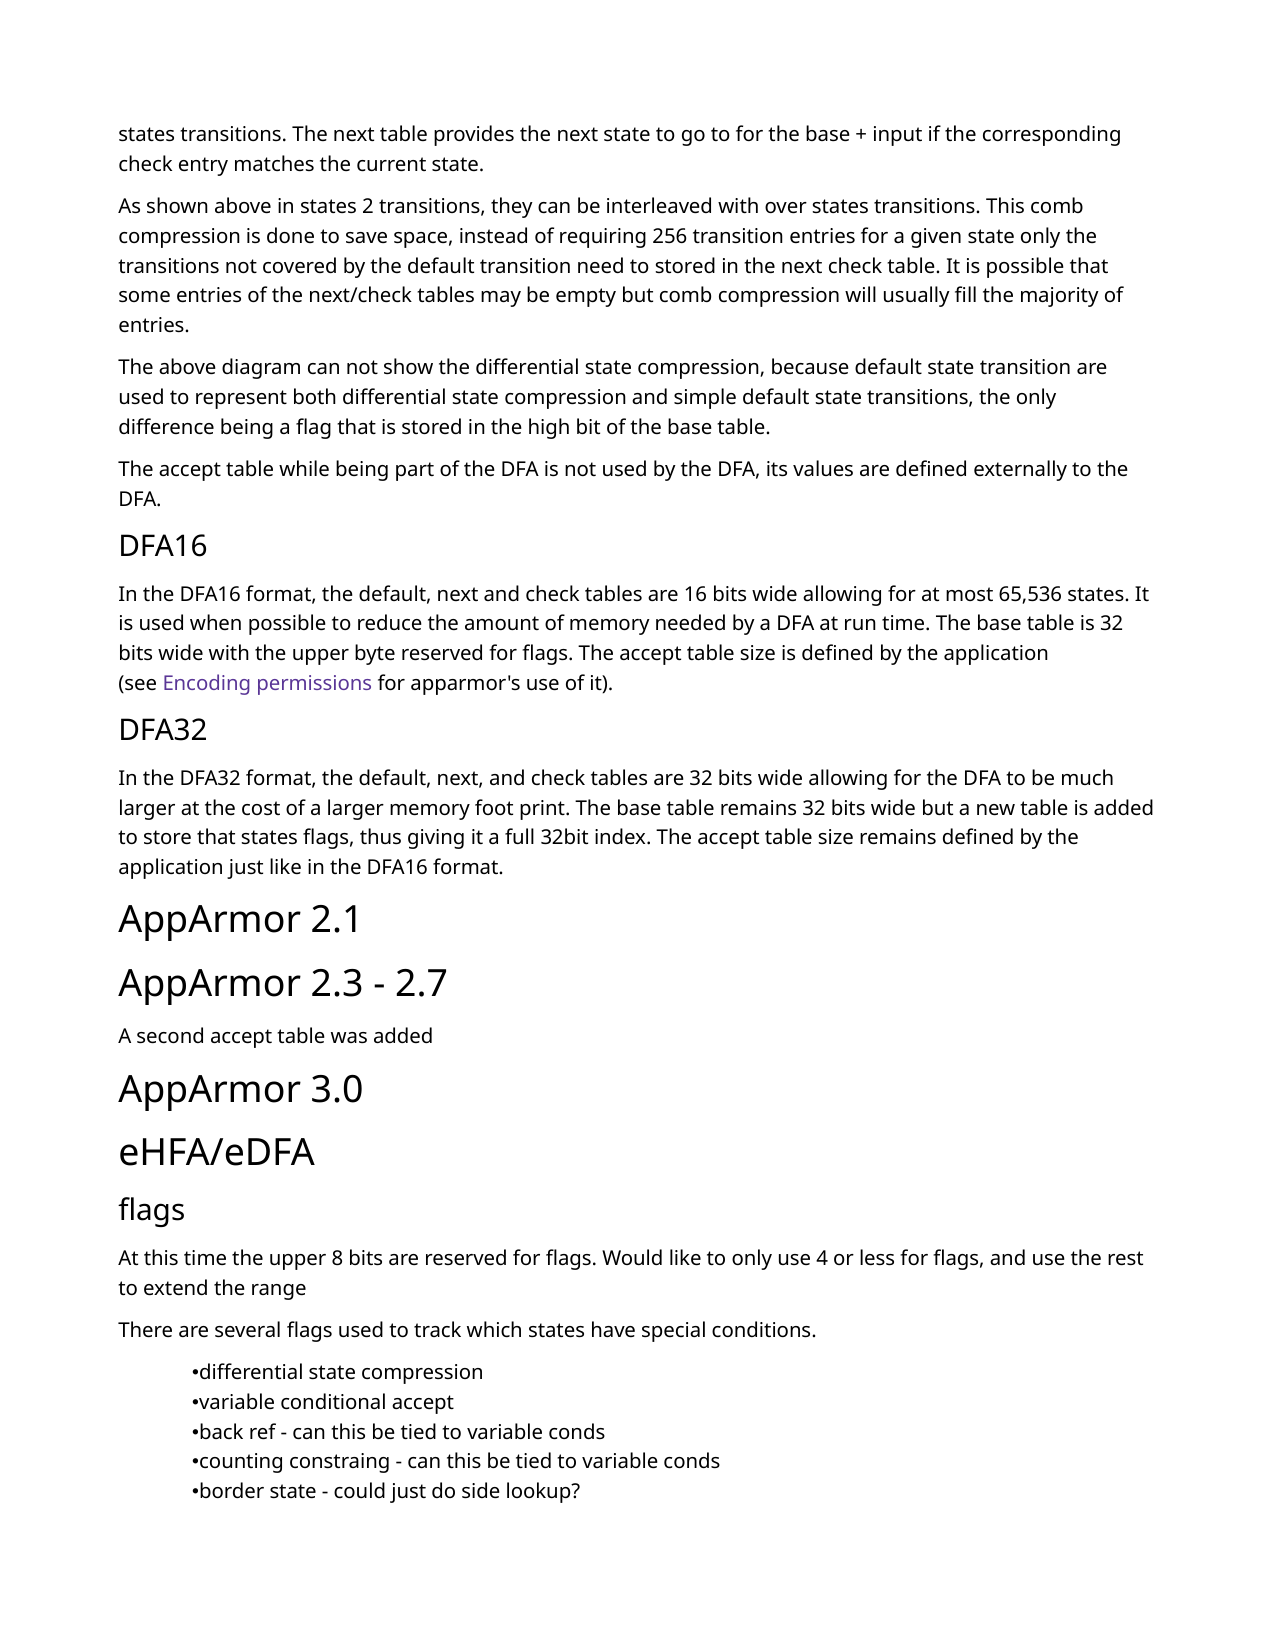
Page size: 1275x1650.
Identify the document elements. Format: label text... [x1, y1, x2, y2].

subtitle AppArmor 2.3 - 2.7 [118, 956, 1157, 1007]
subtitle DFA32 [118, 708, 1157, 749]
text As shown above in states 2 transitions, they can be interleaved with over states transitions. This comb compression is done to save space, instead of requiring 256 transition entries for a given state only the transitions not covered by the default transition need to stored in the next check table. It is possible that some entries of the next/check tables may be empty but comb compression will usually fill the majority of entries. [118, 190, 1157, 338]
subtitle eHFA/eDFA [118, 1126, 1157, 1177]
text There are several flags used to track which states have special conditions. [118, 1314, 1157, 1343]
list border state - could just do side lookup? [118, 1475, 1157, 1504]
text The above diagram can not show the differential state compression, because default state transition are used to represent both differential state compression and simple default state transitions, the only difference being a flag that is stored in the high bit of the base table. [118, 351, 1157, 440]
subtitle AppArmor 2.1 [118, 893, 1157, 944]
text A second accept table was added [118, 1020, 1157, 1049]
text The accept table while being part of the DFA is not used by the DFA, its values are defined externally to the DFA. [118, 452, 1157, 512]
text states transitions. The next table provides the next state to go to for the base + input if the corresponding check entry matches the current state. [118, 118, 1157, 177]
subtitle DFA16 [118, 524, 1157, 565]
list differential state compression [118, 1356, 1157, 1386]
text In the DFA32 format, the default, next, and check tables are 32 bits wide allowing for the DFA to be much larger at the cost of a larger memory foot print. The base table remains 32 bits wide but a new table is added to store that states flags, thus giving it a full 32bit index. The accept table size remains defined by the application just like in the DFA16 format. [118, 761, 1157, 880]
text In the DFA16 format, the default, next and check tables are 16 bits wide allowing for at most 65,536 states. It is used when possible to reduce the amount of memory needed by a DFA at run time. The base table is 32 bits wide with the upper byte reserved for flags. The accept table size is defined by the application (see Encoding permissions for apparmor's use of it). [118, 577, 1157, 696]
subtitle flags [118, 1189, 1157, 1229]
list variable conditional accept [118, 1386, 1157, 1415]
subtitle AppArmor 3.0 [118, 1062, 1157, 1113]
list counting constraing - can this be tied to variable conds [118, 1445, 1157, 1475]
list back ref - can this be tied to variable conds [118, 1415, 1157, 1445]
text At this time the upper 8 bits are reserved for flags. Would like to only use 4 or less for flags, and use the rest to extend the range [118, 1242, 1157, 1301]
